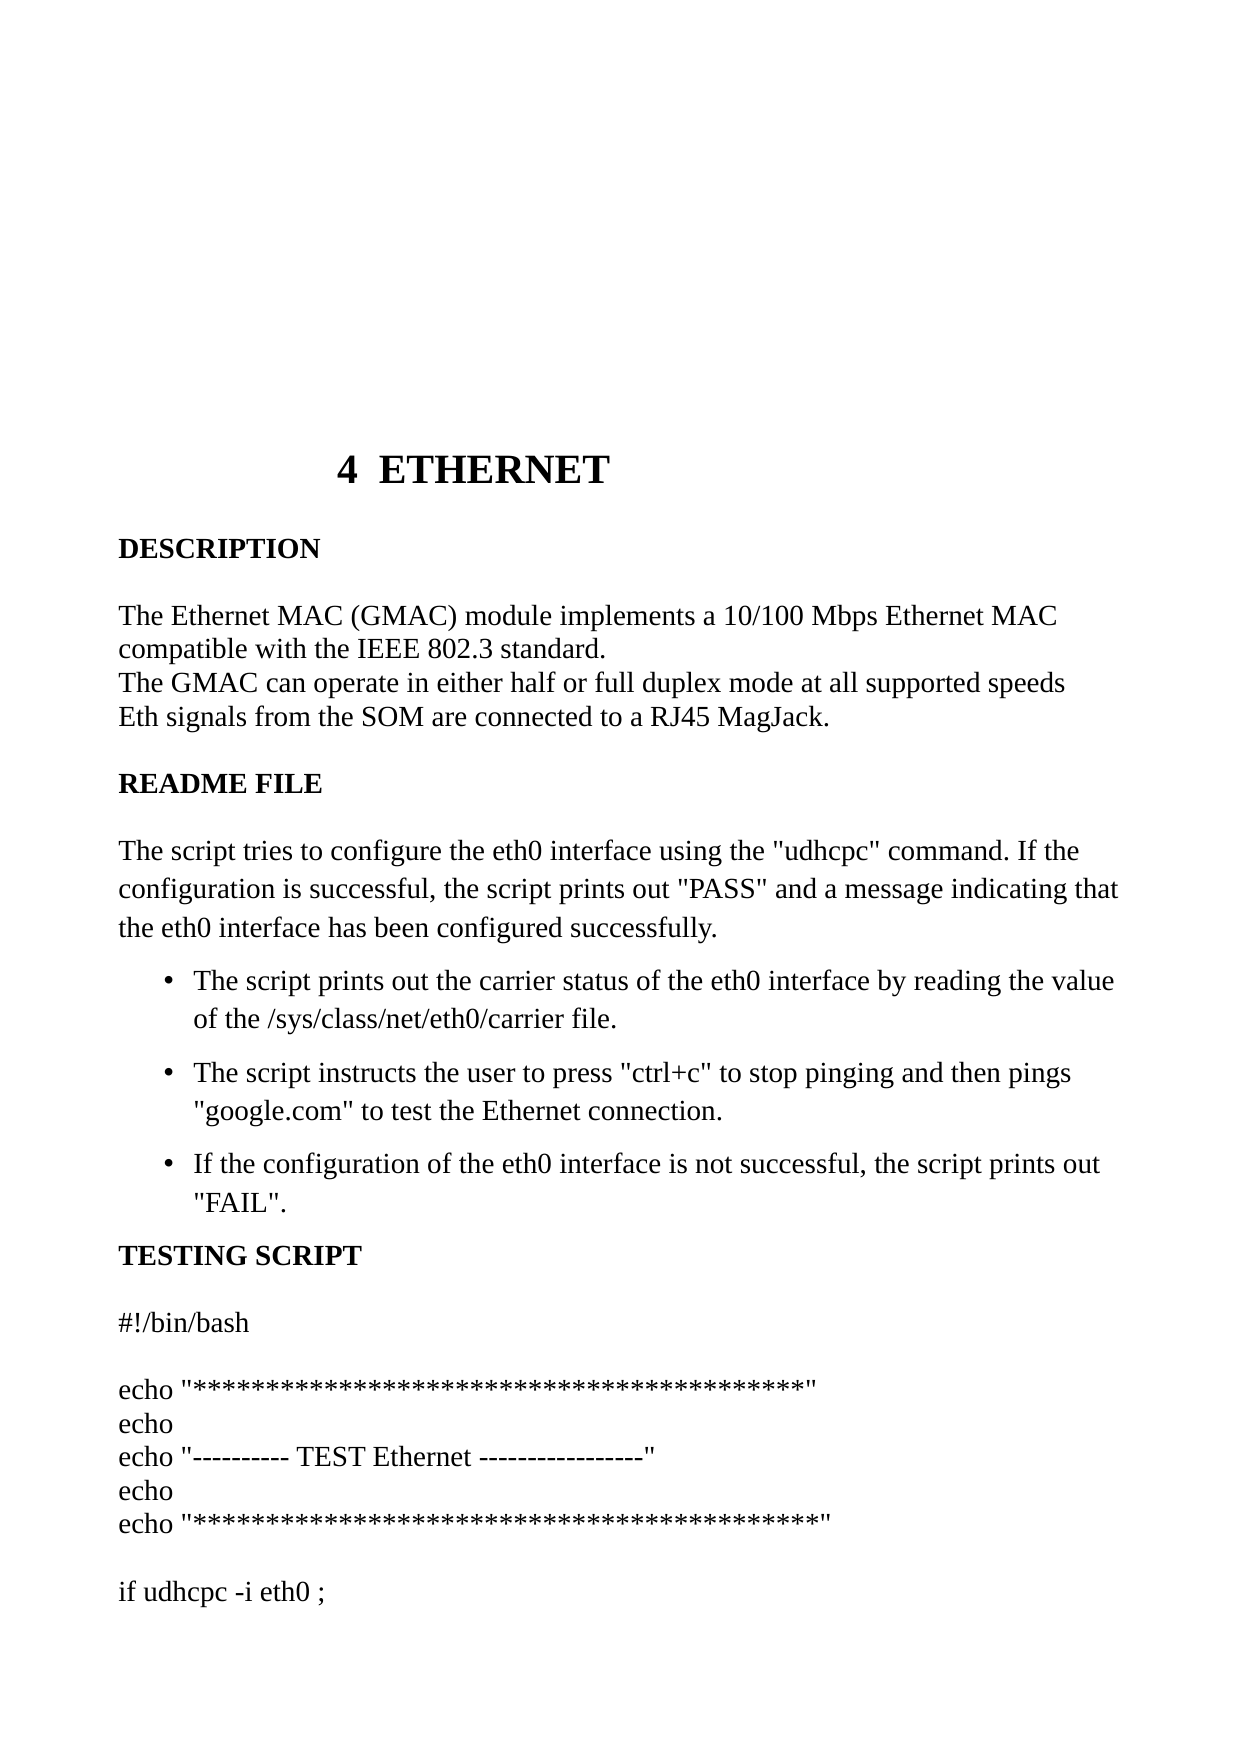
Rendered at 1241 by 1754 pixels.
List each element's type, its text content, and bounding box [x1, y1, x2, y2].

text echo [118, 1473, 1122, 1507]
text DESCRIPTION [118, 531, 1122, 564]
text TESTING SCRIPT [118, 1238, 1122, 1272]
text #!/bin/bash [118, 1305, 1122, 1339]
list The script instructs the user to press "ctrl+c" to stop pinging and then pings "google.com" to test the Ethernet connection. [164, 1055, 1122, 1127]
text echo [118, 1406, 1122, 1439]
text echo "---------- TEST Ethernet -----------------" [118, 1439, 1122, 1473]
text echo "*******************************************" [118, 1507, 1122, 1540]
text Eth signals from the SOM are connected to a RJ45 MagJack. [118, 699, 1122, 732]
text echo "******************************************" [118, 1372, 1122, 1406]
text 4 ETHERNET [118, 445, 1122, 493]
text README FILE [118, 766, 1122, 799]
text if udhcpc -i eth0 ; [118, 1574, 1122, 1607]
text The script tries to configure the eth0 interface using the "udhcpc" command. If the configuration is successful, the script prints out "PASS" and a message indicating that the eth0 interface has been configured successfully. [118, 833, 1122, 943]
list The script prints out the carrier status of the eth0 interface by reading the value of the /sys/class/net/eth0/carrier file. [164, 963, 1122, 1035]
text The GMAC can operate in either half or full duplex mode at all supported speeds [118, 665, 1122, 699]
text The Ethernet MAC (GMAC) module implements a 10/100 Mbps Ethernet MAC compatible with the IEEE 802.3 standard. [118, 598, 1122, 665]
list If the configuration of the eth0 interface is not successful, the script prints out "FAIL". [164, 1147, 1122, 1219]
